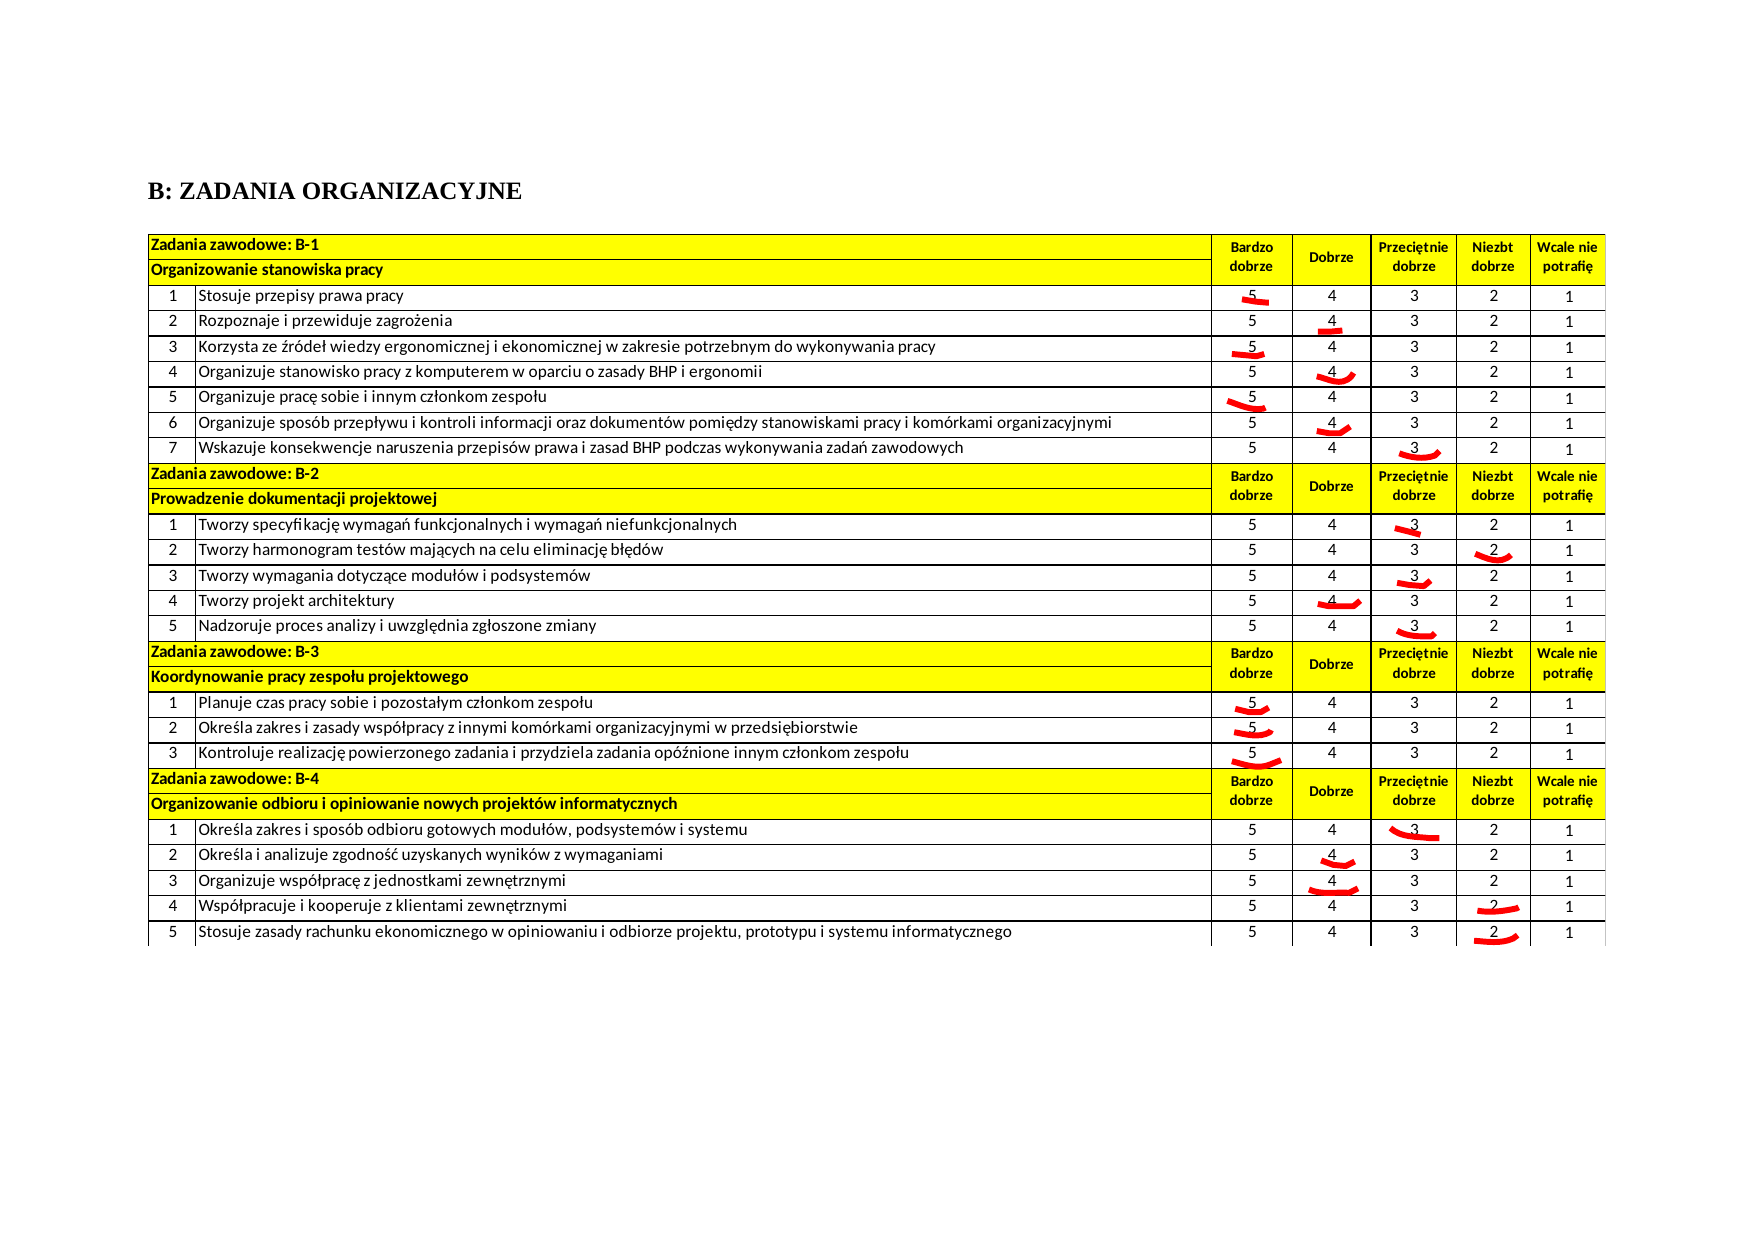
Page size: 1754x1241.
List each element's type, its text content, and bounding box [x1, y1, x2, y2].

text B: ZADANIA ORGANIZACYJNE [74, 176, 1606, 205]
